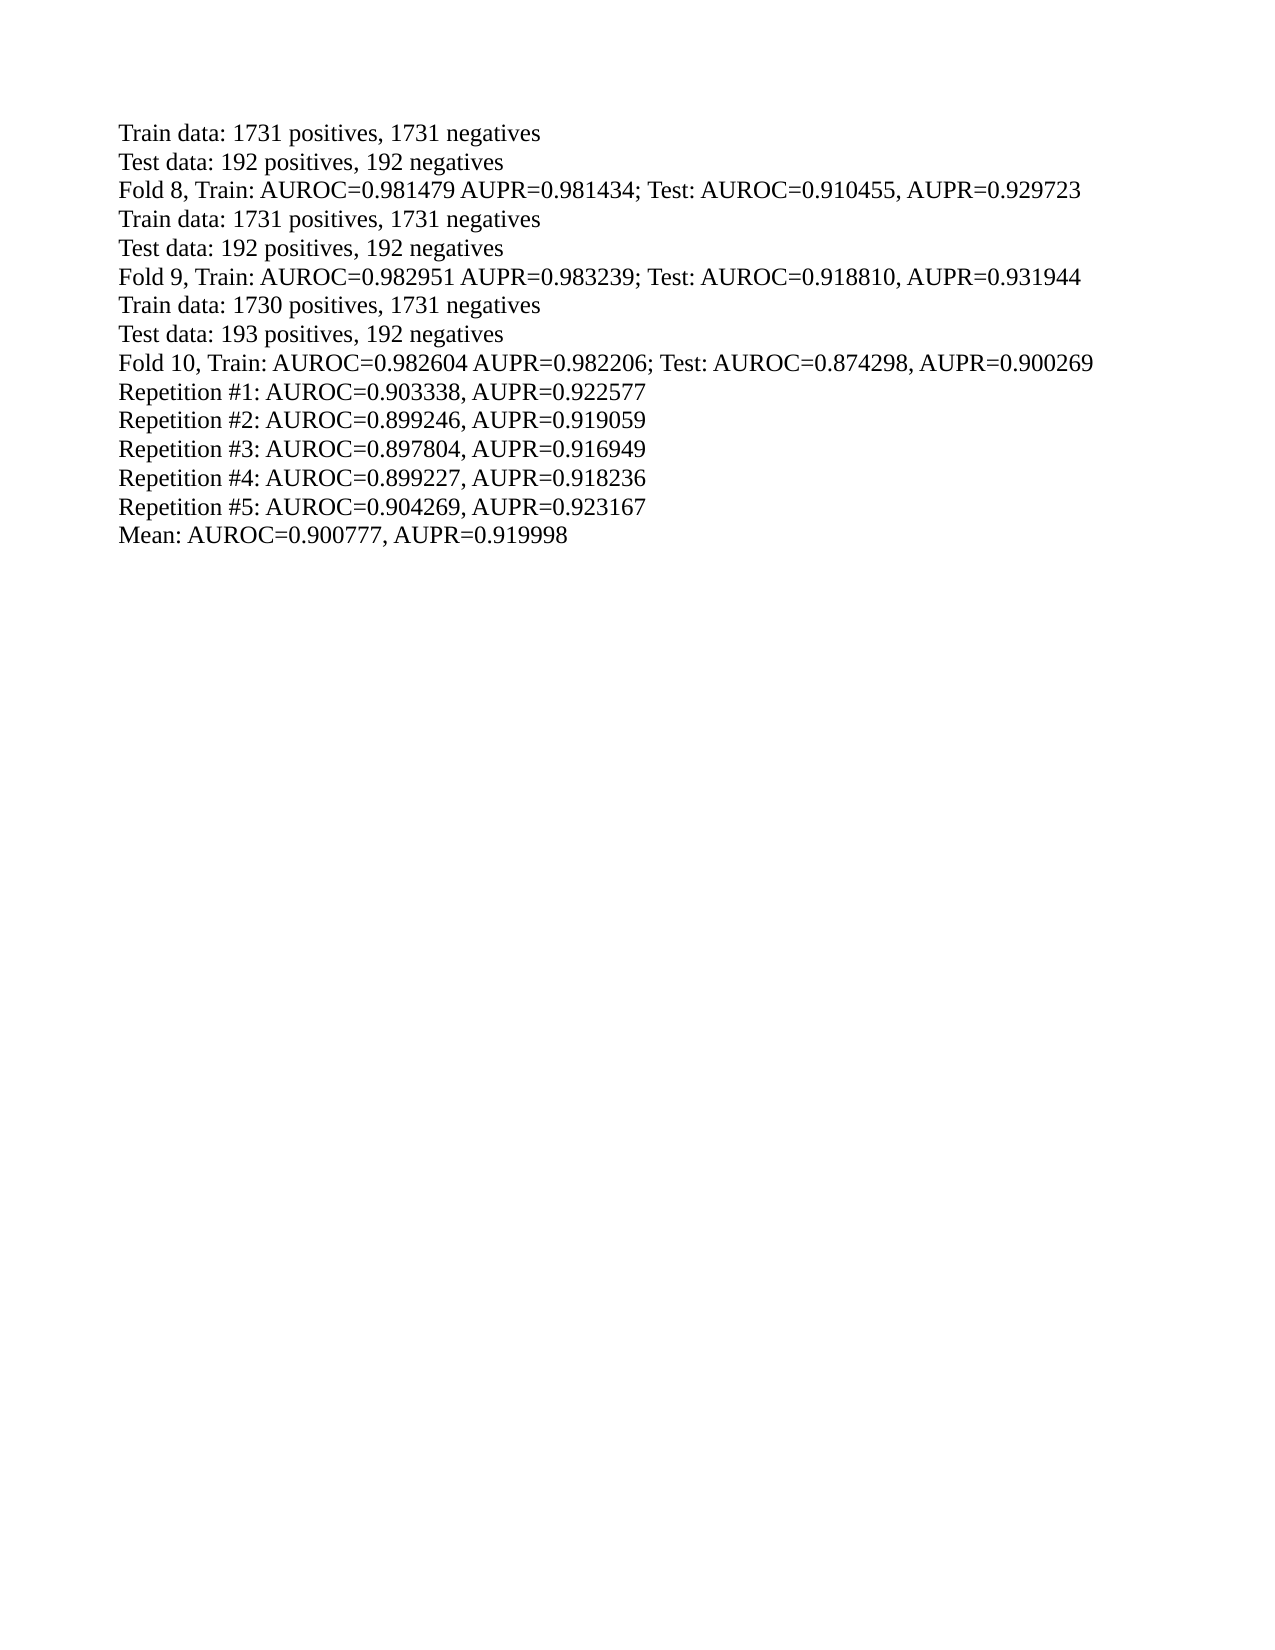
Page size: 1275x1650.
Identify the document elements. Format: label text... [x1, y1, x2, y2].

text Fold 8, Train: AUROC=0.981479 AUPR=0.981434; Test: AUROC=0.910455, AUPR=0.929723 [118, 176, 1157, 204]
text Repetition #2: AUROC=0.899246, AUPR=0.919059 [118, 406, 1157, 434]
text Test data: 192 positives, 192 negatives [118, 147, 1157, 176]
text Fold 9, Train: AUROC=0.982951 AUPR=0.983239; Test: AUROC=0.918810, AUPR=0.931944 [118, 262, 1157, 291]
text Repetition #4: AUROC=0.899227, AUPR=0.918236 [118, 463, 1157, 492]
text Repetition #5: AUROC=0.904269, AUPR=0.923167 [118, 492, 1157, 521]
text Repetition #1: AUROC=0.903338, AUPR=0.922577 [118, 377, 1157, 406]
text Train data: 1731 positives, 1731 negatives [118, 118, 1157, 147]
text Test data: 192 positives, 192 negatives [118, 233, 1157, 262]
text Train data: 1730 positives, 1731 negatives [118, 291, 1157, 319]
text Test data: 193 positives, 192 negatives [118, 319, 1157, 348]
text Train data: 1731 positives, 1731 negatives [118, 204, 1157, 233]
text Mean: AUROC=0.900777, AUPR=0.919998 [118, 521, 1157, 549]
text Fold 10, Train: AUROC=0.982604 AUPR=0.982206; Test: AUROC=0.874298, AUPR=0.900269 [118, 348, 1157, 377]
text Repetition #3: AUROC=0.897804, AUPR=0.916949 [118, 434, 1157, 463]
